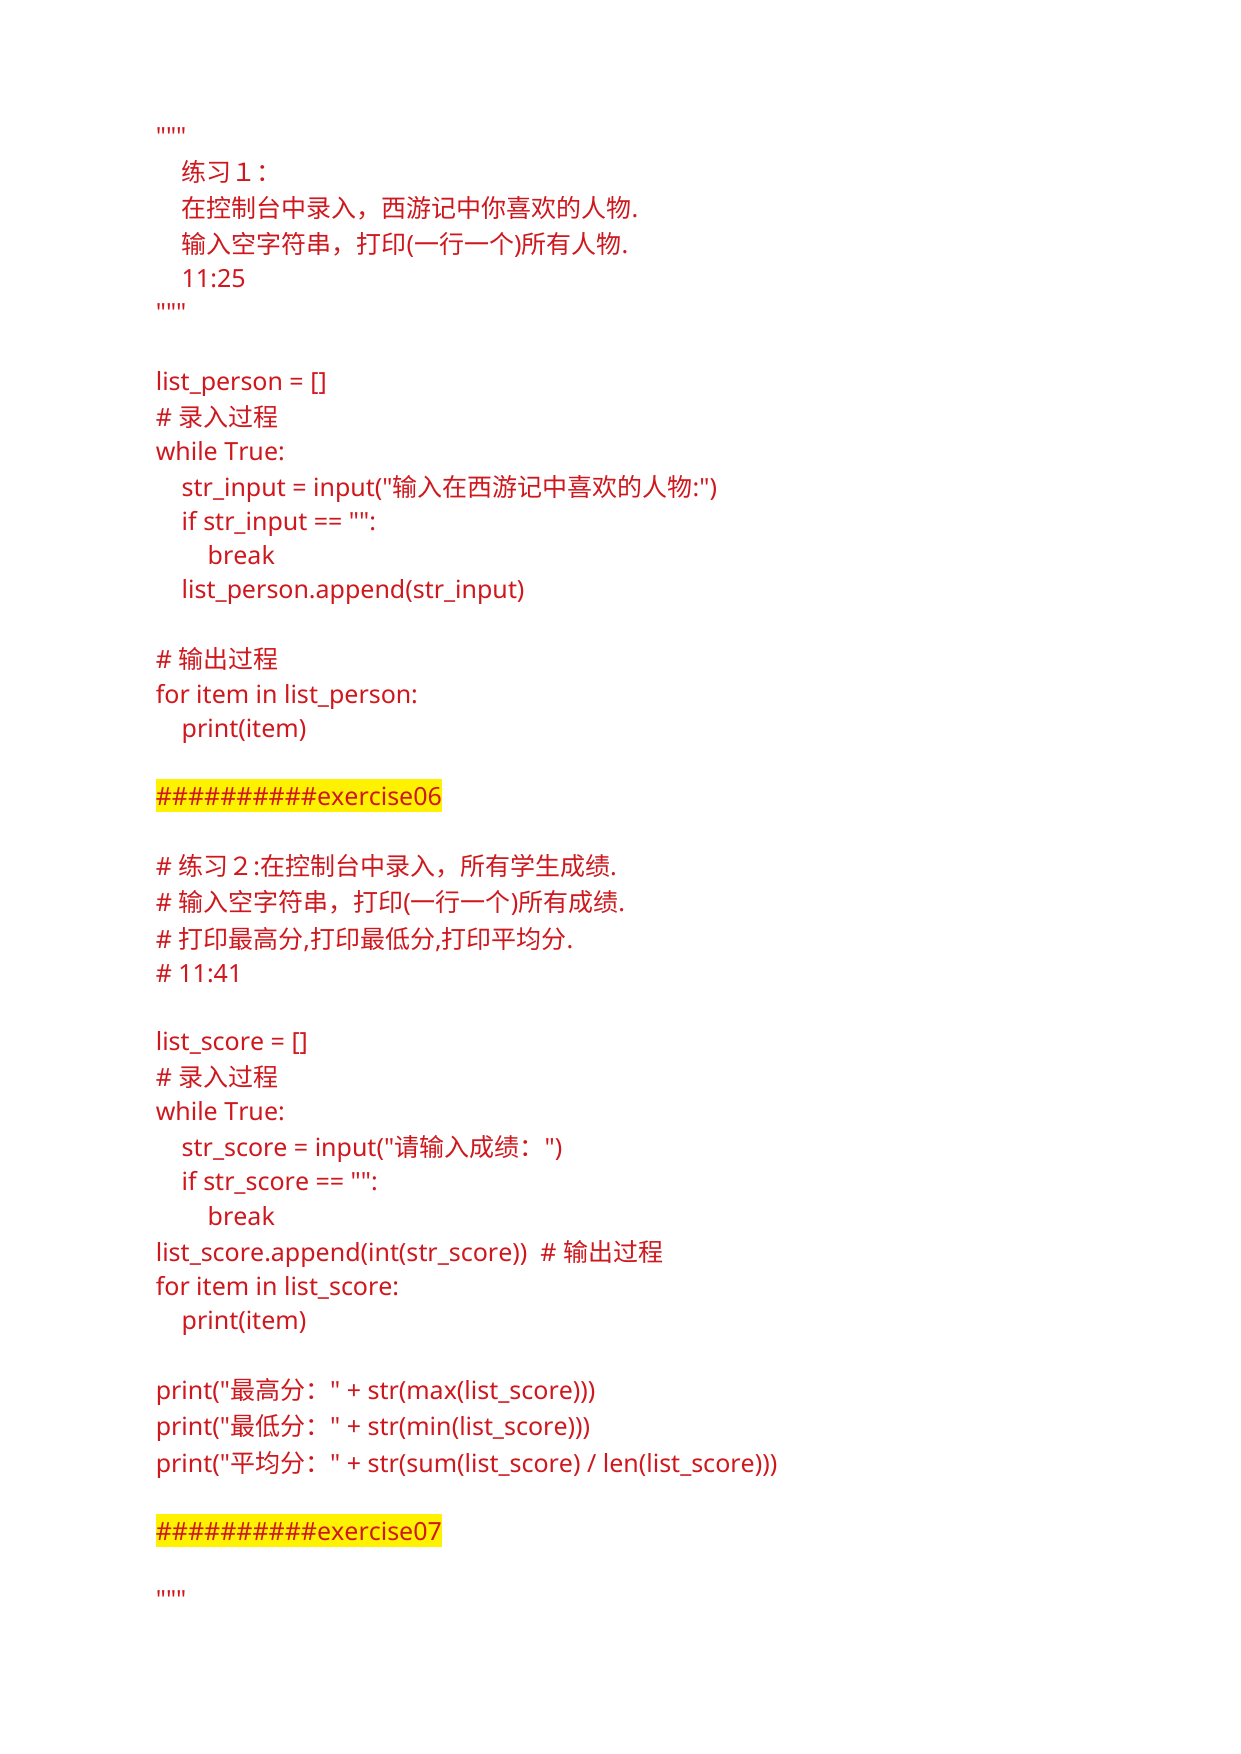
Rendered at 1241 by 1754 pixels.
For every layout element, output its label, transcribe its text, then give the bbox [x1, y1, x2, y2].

text # 打印最高分,打印最低分,打印平均分. [156, 919, 1122, 955]
text # 录入过程 [156, 397, 1122, 433]
text str_score = input("请输入成绩：") [156, 1128, 1122, 1164]
text # 输出过程 [156, 640, 1122, 676]
text ##########exercise07 [156, 1513, 1122, 1547]
text 11:25 [156, 261, 1122, 295]
text list_person = [] [156, 363, 1122, 397]
text print(item) [156, 1302, 1122, 1337]
text break [156, 538, 1122, 572]
text """ [156, 1582, 1122, 1616]
text # 11:41 [156, 955, 1122, 989]
text print(item) [156, 710, 1122, 744]
text str_input = input("输入在西游记中喜欢的人物:") [156, 467, 1122, 504]
text print("最低分：" + str(min(list_score))) [156, 1407, 1122, 1443]
text # 输入空字符串，打印(一行一个)所有成绩. [156, 883, 1122, 919]
text 输入空字符串，打印(一行一个)所有人物. [156, 225, 1122, 261]
text ##########exercise06 [156, 778, 1122, 812]
text """ [156, 295, 1122, 329]
text for item in list_score: [156, 1268, 1122, 1302]
text while True: [156, 433, 1122, 467]
text print("最高分：" + str(max(list_score))) [156, 1371, 1122, 1407]
text list_score = [] [156, 1023, 1122, 1057]
text # 录入过程 [156, 1057, 1122, 1094]
text list_score.append(int(str_score)) # 输出过程 [156, 1232, 1122, 1268]
text """ [156, 118, 1122, 152]
text print("平均分：" + str(sum(list_score) / len(list_score))) [156, 1443, 1122, 1479]
text # 练习２:在控制台中录入，所有学生成绩. [156, 847, 1122, 883]
text if str_input == "": [156, 504, 1122, 538]
text 在控制台中录入，西游记中你喜欢的人物. [156, 188, 1122, 225]
text break [156, 1198, 1122, 1232]
text list_person.append(str_input) [156, 572, 1122, 606]
text if str_score == "": [156, 1164, 1122, 1198]
text for item in list_person: [156, 676, 1122, 710]
text 练习１： [156, 152, 1122, 188]
text while True: [156, 1094, 1122, 1128]
